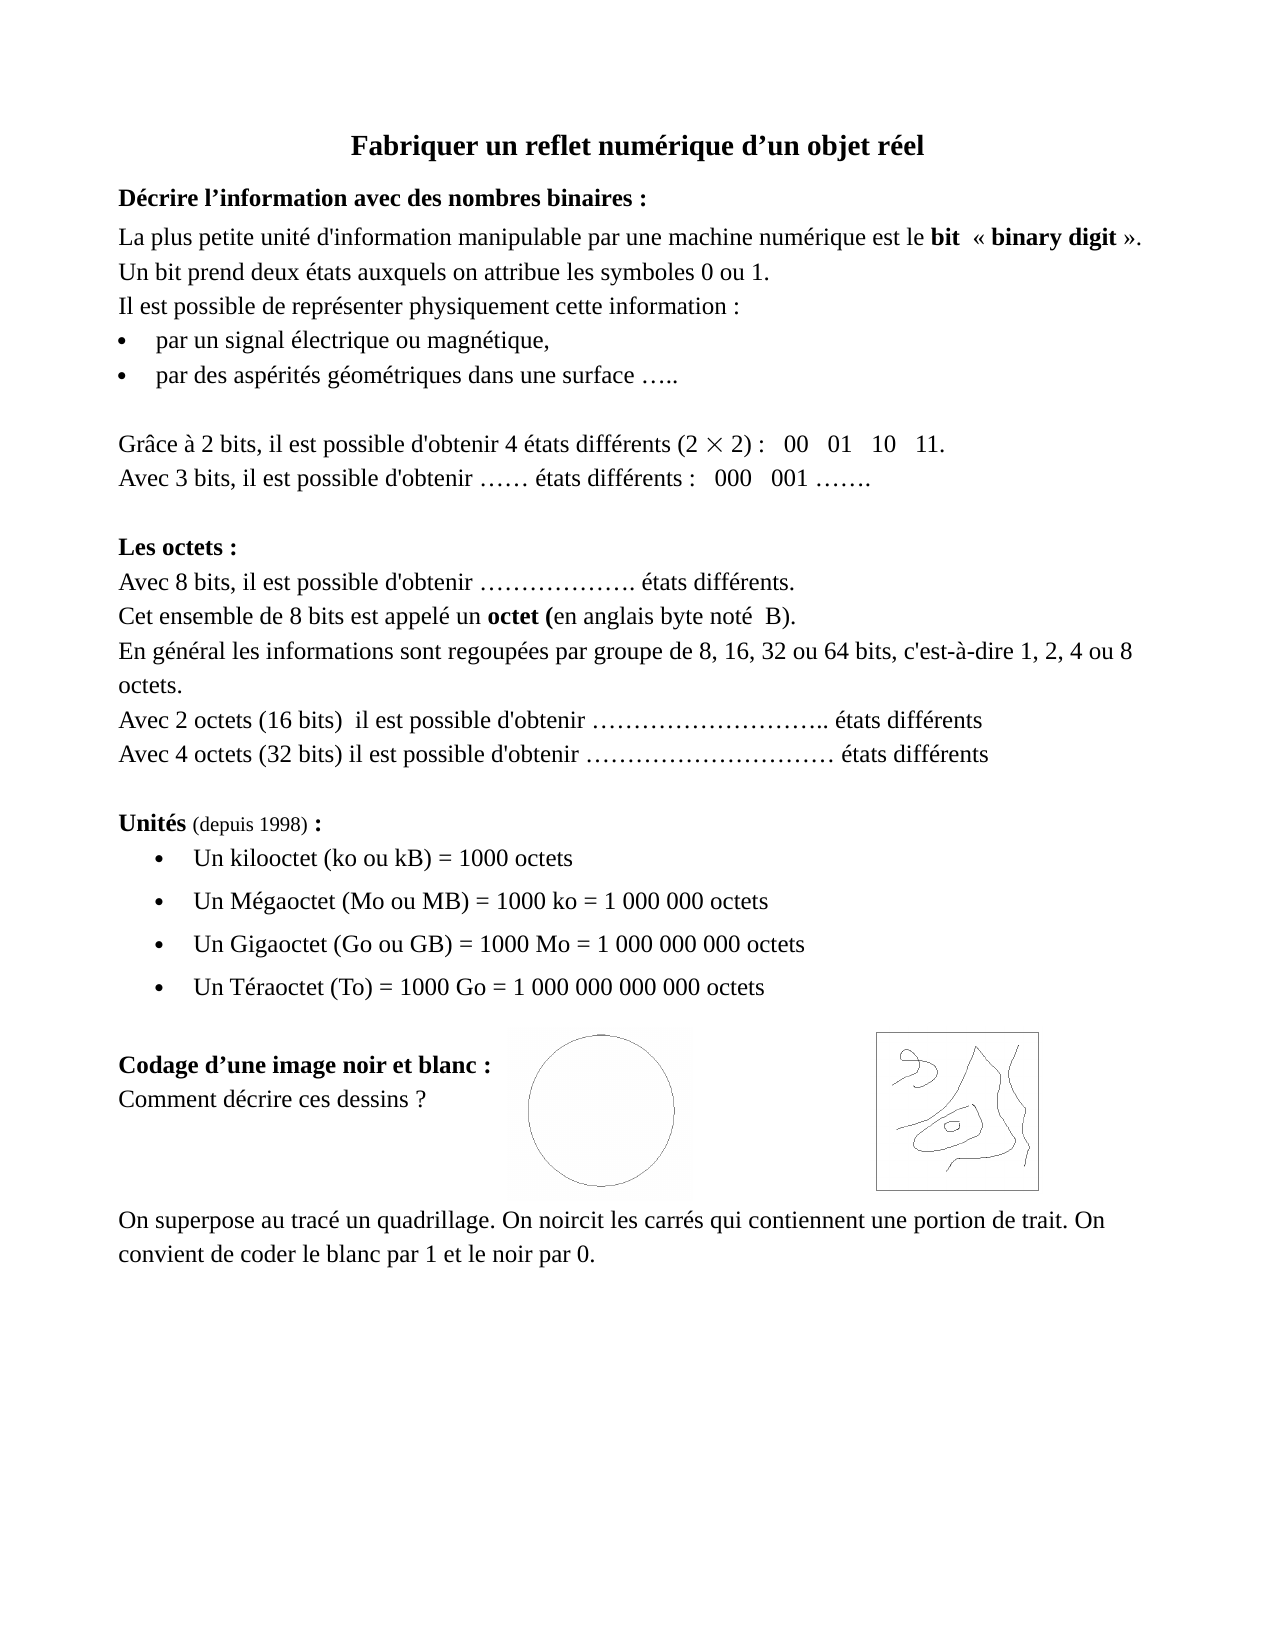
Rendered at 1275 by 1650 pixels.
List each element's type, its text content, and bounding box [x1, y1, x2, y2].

text Avec 3 bits, il est possible d'obtenir …… états différents : 000 001 ……. [118, 463, 1157, 492]
text La plus petite unité d'information manipulable par une machine numérique est le bit « binary digit ». [118, 222, 1157, 251]
list Un kilooctet (ko ou kB) = 1000 octets [155, 843, 1157, 871]
text Il est possible de représenter physiquement cette information : [118, 291, 1157, 320]
text [694, 1084, 869, 1113]
list Un Téraoctet (To) = 1000 Go = 1 000 000 000 000 octets [155, 972, 1157, 1001]
subtitle Décrire l’information avec des nombres binaires : [118, 183, 1157, 212]
text Codage d’une image noir et blanc : [118, 1050, 506, 1078]
list par un signal électrique ou magnétique, [118, 326, 1157, 354]
text Avec 4 octets (32 bits) il est possible d'obtenir ………………………… états différents [118, 739, 1157, 768]
text Avec 8 bits, il est possible d'obtenir ………………. états différents. Cet ensemble de 8 bits est appelé un octet (en anglais byte noté B). [118, 567, 1157, 630]
text Grâce à 2 bits, il est possible d'obtenir 4 états différents (2 ´ 2) : 00 01 10 11. [118, 429, 1157, 458]
text [1044, 1050, 1157, 1078]
text Avec 2 octets (16 bits) il est possible d'obtenir ……………………….. états différents [118, 705, 1157, 733]
picture [870, 1026, 1043, 1194]
list Un Gigaoctet (Go ou GB) = 1000 Mo = 1 000 000 000 octets [155, 929, 1157, 958]
subtitle Fabriquer un reflet numérique d’un objet réel [118, 128, 1157, 162]
text Les octets : [118, 532, 1157, 561]
text Comment décrire ces dessins ? [118, 1084, 506, 1113]
list par des aspérités géométriques dans une surface ….. [118, 360, 1157, 389]
list Un Mégaoctet (Mo ou MB) = 1000 ko = 1 000 000 octets [155, 886, 1157, 914]
text Un bit prend deux états auxquels on attribue les symboles 0 ou 1. [118, 257, 1157, 285]
text [1044, 1084, 1157, 1113]
text En général les informations sont regoupées par groupe de 8, 16, 32 ou 64 bits, c'est-à-dire 1, 2, 4 ou 8 octets. [118, 636, 1157, 699]
text [694, 1050, 869, 1078]
picture [507, 1027, 693, 1201]
text Unités (depuis 1998) : [118, 774, 1157, 837]
text On superpose au tracé un quadrillage. On noircit les carrés qui contiennent une portion de trait. On convient de coder le blanc par 1 et le noir par 0. [118, 1205, 1157, 1268]
